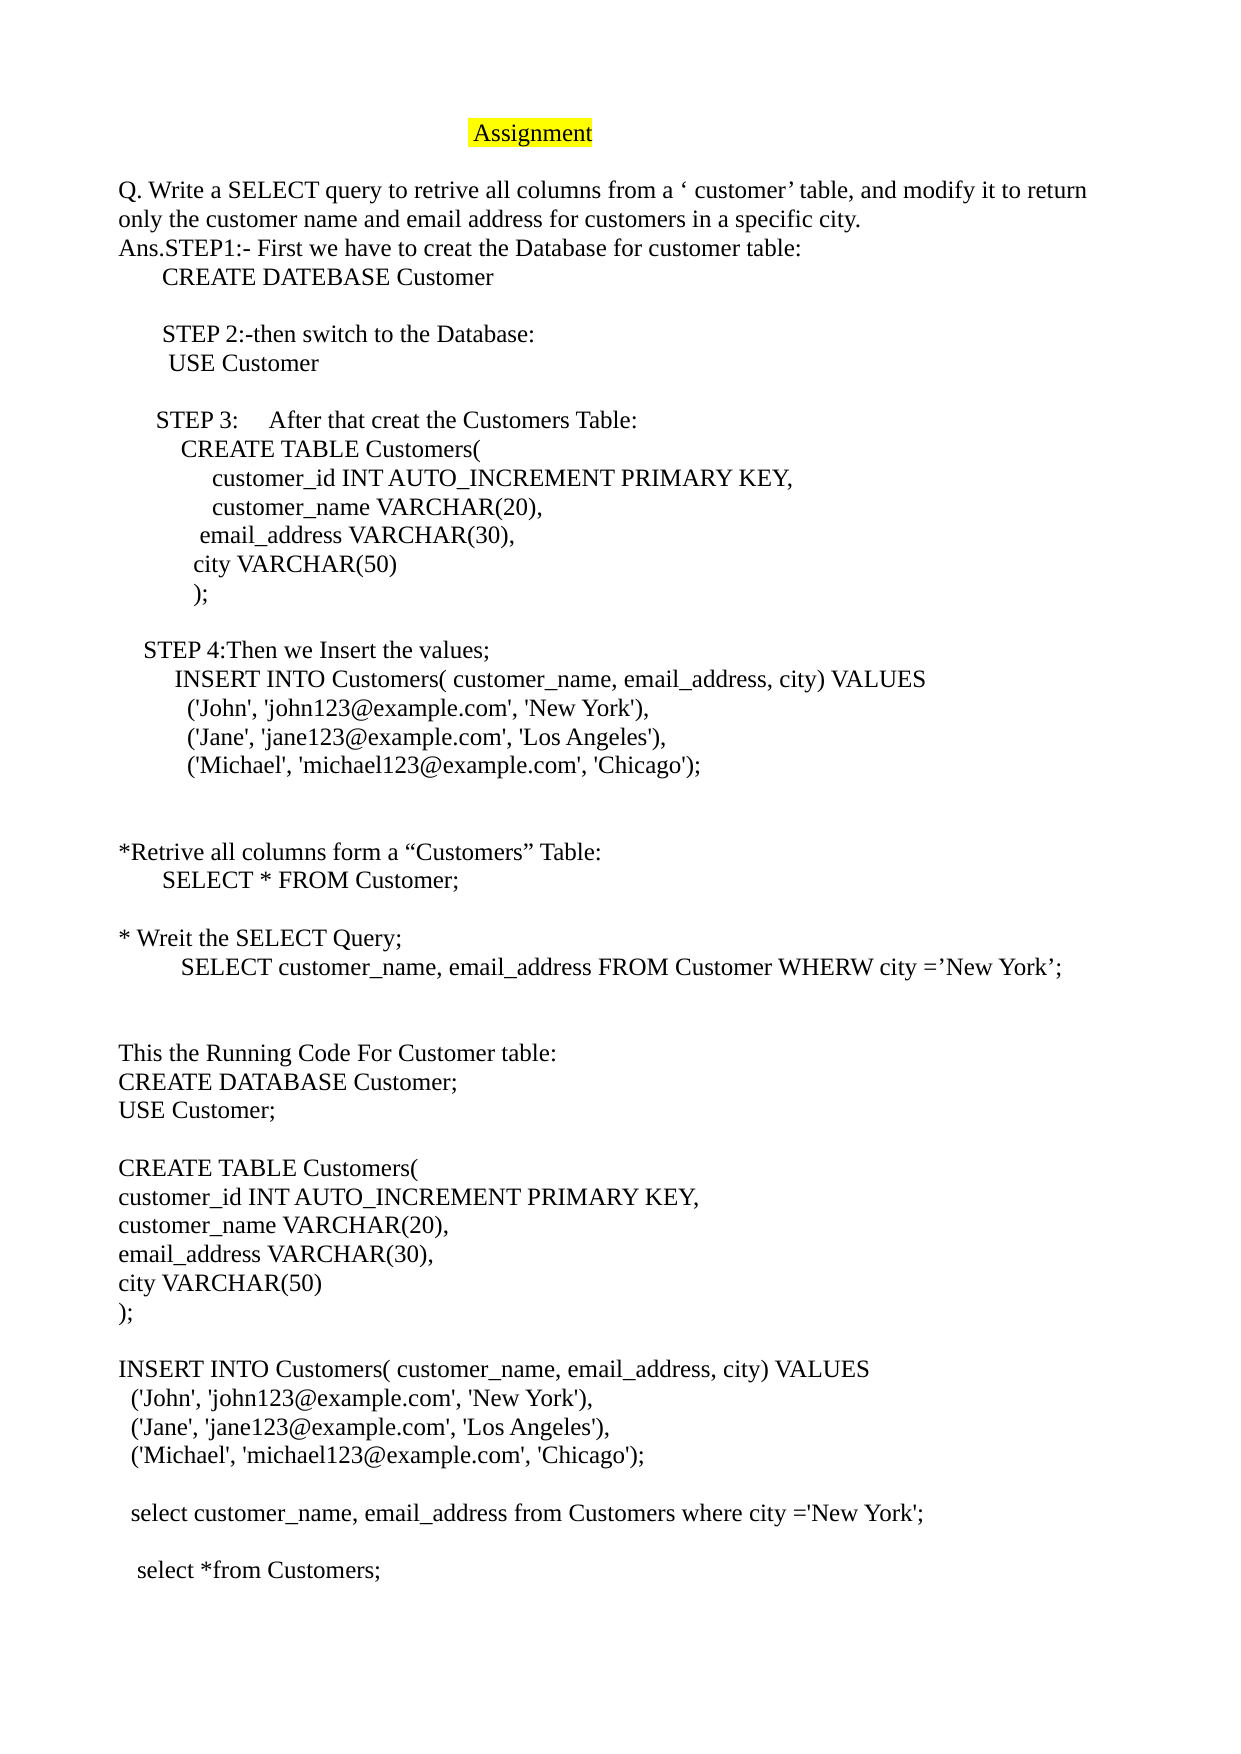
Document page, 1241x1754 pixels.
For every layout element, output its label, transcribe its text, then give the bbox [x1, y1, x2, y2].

text CREATE DATABASE Customer; [118, 1067, 1122, 1096]
text ('Michael', 'michael123@example.com', 'Chicago'); [118, 751, 1122, 779]
text CREATE DATEBASE Customer [118, 262, 1122, 291]
text ('Michael', 'michael123@example.com', 'Chicago'); [118, 1441, 1122, 1469]
text Q. Write a SELECT query to retrive all columns from a ‘ customer’ table, and modify it to return only the customer name and email address for customers in a specific city. [118, 176, 1122, 233]
text STEP 4:Then we Insert the values; [118, 636, 1122, 664]
text INSERT INTO Customers( customer_name, email_address, city) VALUES [118, 1354, 1122, 1383]
text ('John', 'john123@example.com', 'New York'), [118, 1383, 1122, 1412]
text STEP 2:-then switch to the Database: [118, 319, 1122, 348]
text SELECT customer_name, email_address FROM Customer WHERW city =’New York’; [118, 952, 1122, 981]
text city VARCHAR(50) [118, 549, 1122, 578]
text customer_name VARCHAR(20), [118, 492, 1122, 521]
text ); [118, 1297, 1122, 1326]
text CREATE TABLE Customers( [118, 434, 1122, 463]
text customer_id INT AUTO_INCREMENT PRIMARY KEY, [118, 463, 1122, 492]
text ); [118, 578, 1122, 607]
text * Wreit the SELECT Query; [118, 923, 1122, 952]
text SELECT * FROM Customer; [118, 866, 1122, 894]
text *Retrive all columns form a “Customers” Table: [118, 837, 1122, 866]
text Ans.STEP1:- First we have to creat the Database for customer table: [118, 233, 1122, 262]
text customer_name VARCHAR(20), [118, 1211, 1122, 1239]
text email_address VARCHAR(30), [118, 1239, 1122, 1268]
text USE Customer; [118, 1096, 1122, 1124]
text INSERT INTO Customers( customer_name, email_address, city) VALUES [118, 664, 1122, 693]
text select *from Customers; [118, 1556, 1122, 1584]
text ('John', 'john123@example.com', 'New York'), [118, 693, 1122, 722]
text ('Jane', 'jane123@example.com', 'Los Angeles'), [118, 1412, 1122, 1441]
text ('Jane', 'jane123@example.com', 'Los Angeles'), [118, 722, 1122, 751]
text This the Running Code For Customer table: [118, 1038, 1122, 1067]
text customer_id INT AUTO_INCREMENT PRIMARY KEY, [118, 1182, 1122, 1211]
text CREATE TABLE Customers( [118, 1153, 1122, 1182]
text city VARCHAR(50) [118, 1268, 1122, 1297]
text Assignment [118, 118, 1122, 147]
text select customer_name, email_address from Customers where city ='New York'; [118, 1498, 1122, 1527]
text email_address VARCHAR(30), [118, 521, 1122, 549]
text STEP 3: After that creat the Customers Table: [118, 406, 1122, 434]
text USE Customer [118, 348, 1122, 377]
